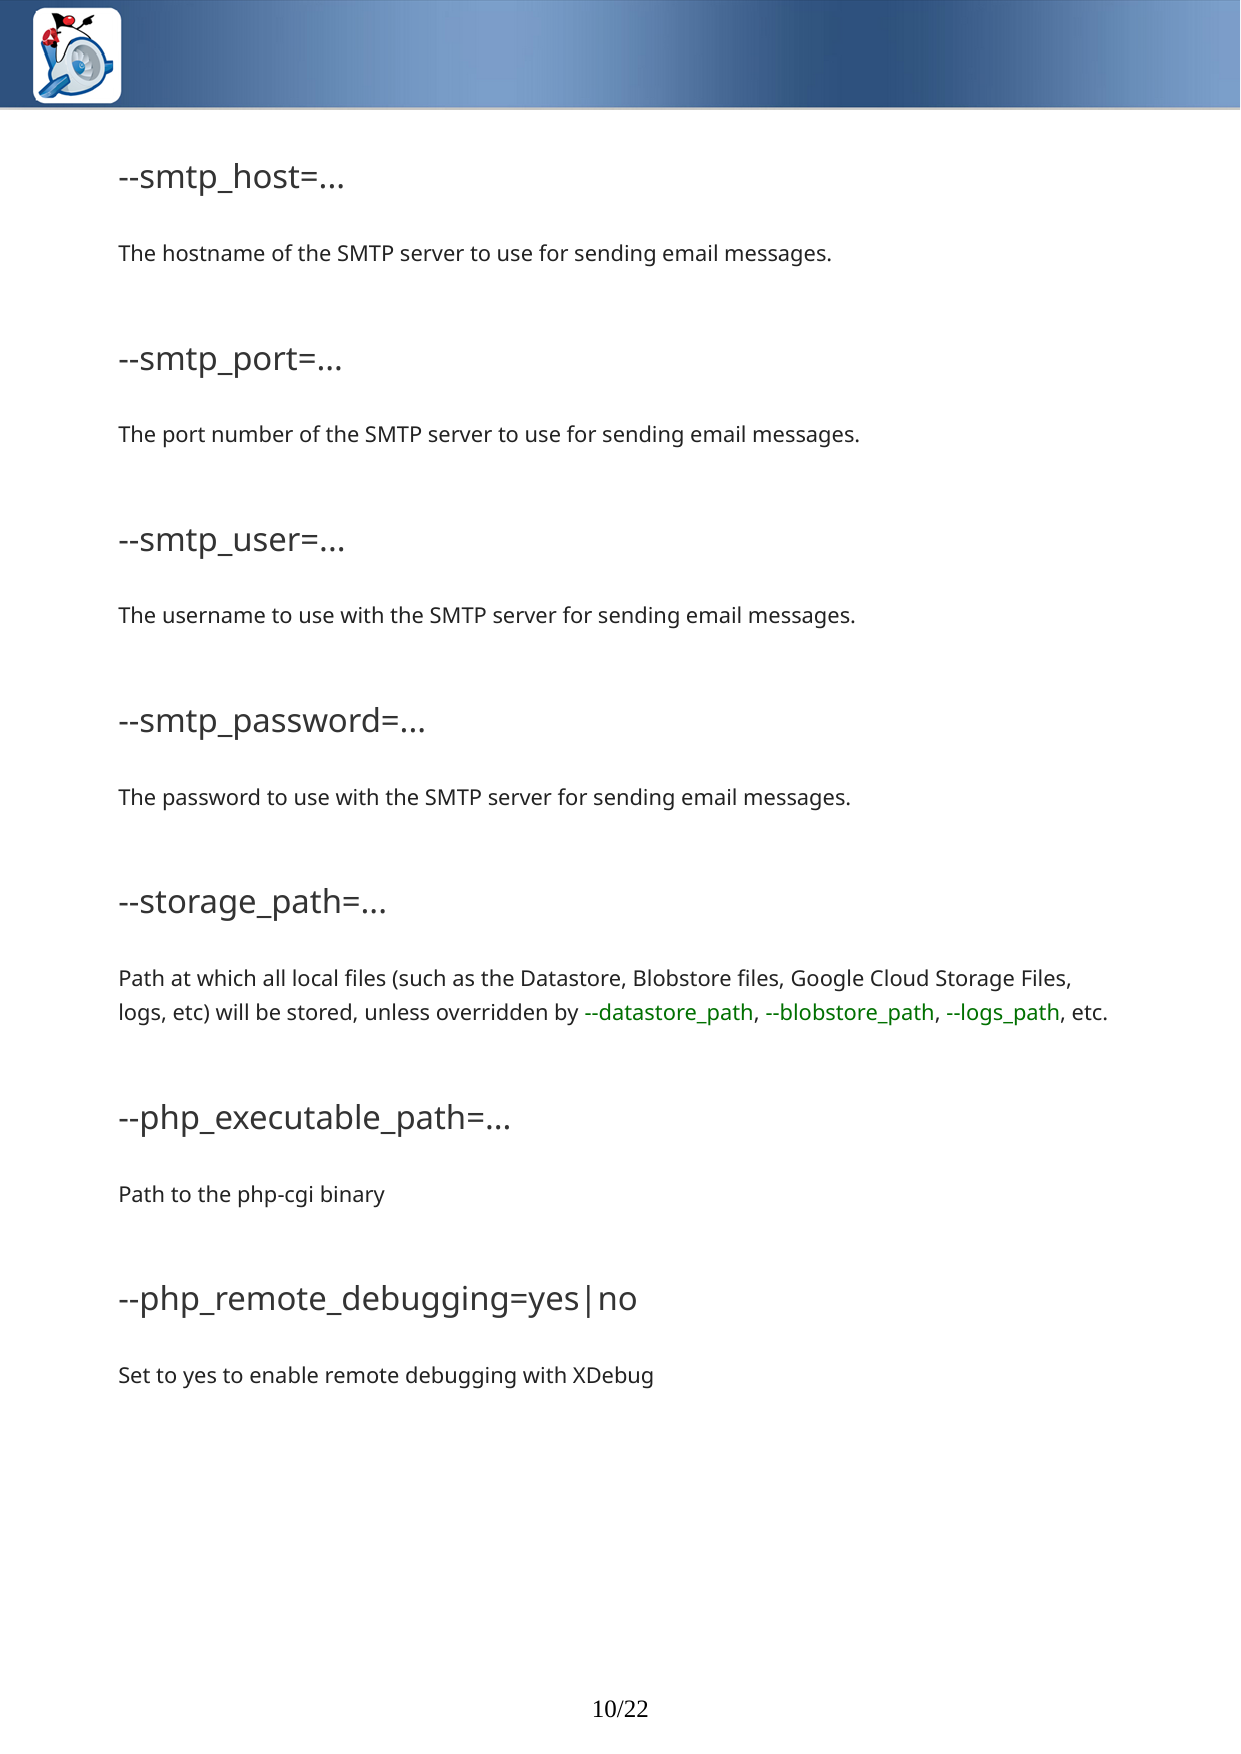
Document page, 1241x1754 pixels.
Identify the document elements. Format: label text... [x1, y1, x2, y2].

subtitle --storage_path=... [118, 878, 1122, 923]
subtitle --php_remote_debugging=yes|no [118, 1275, 1122, 1320]
subtitle --smtp_password=... [118, 697, 1122, 742]
list The password to use with the SMTP server for sending email messages. [118, 777, 1122, 812]
list Path to the php-cgi binary [118, 1174, 1122, 1208]
subtitle --php_executable_path=... [118, 1094, 1122, 1139]
subtitle --smtp_port=... [118, 335, 1122, 379]
subtitle --smtp_host=... [118, 153, 1122, 198]
list The port number of the SMTP server to use for sending email messages. [118, 415, 1122, 449]
subtitle --smtp_user=... [118, 516, 1122, 561]
picture [0, 0, 1241, 110]
list The hostname of the SMTP server to use for sending email messages. [118, 233, 1122, 268]
list Path at which all local files (such as the Datastore, Blobstore files, Google Cloud Storage Files, logs, etc) will be stored, unless overridden by --datastore_path, --blobstore_path, --logs_path, etc. [118, 958, 1122, 1027]
list The username to use with the SMTP server for sending email messages. [118, 596, 1122, 630]
list Set to yes to enable remote debugging with XDebug [118, 1355, 1122, 1390]
